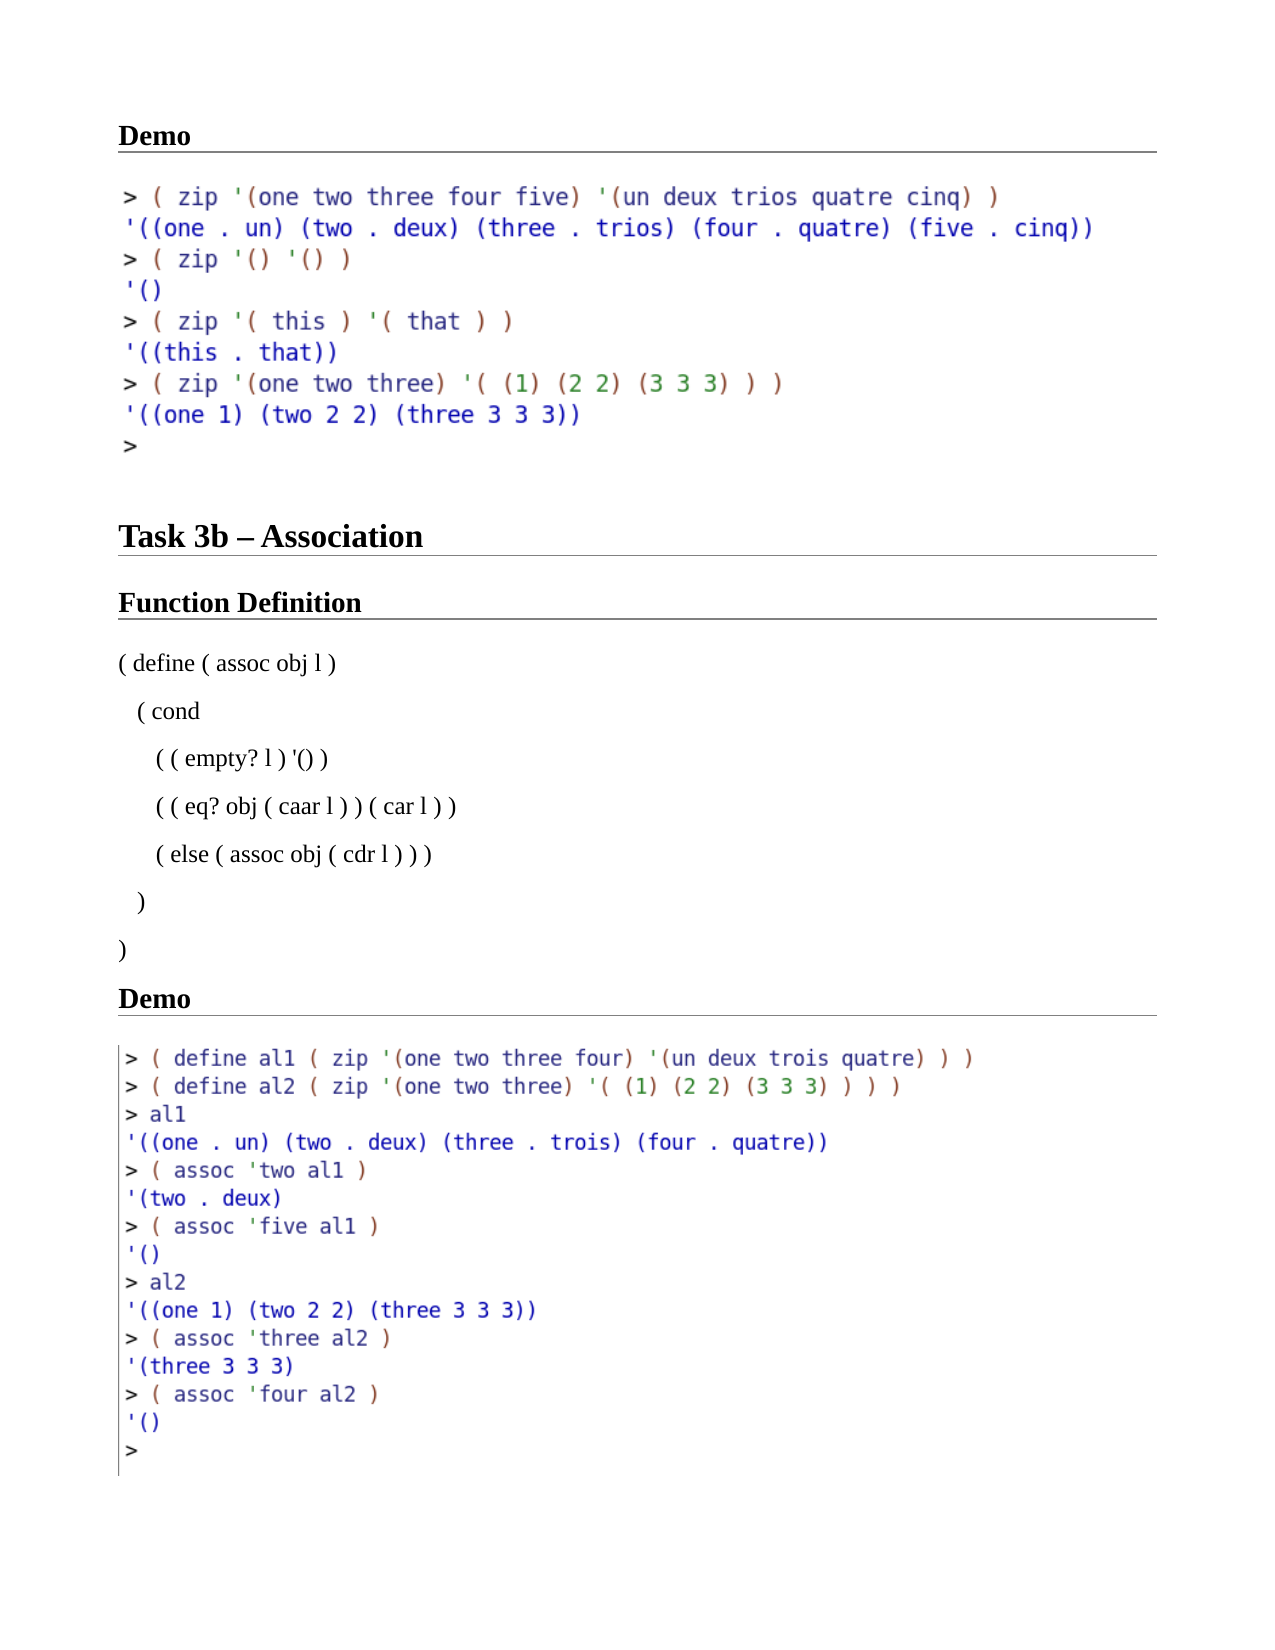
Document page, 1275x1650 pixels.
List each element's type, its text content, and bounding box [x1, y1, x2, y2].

text ( define ( assoc obj l ) [118, 648, 1157, 677]
text Function Definition [118, 585, 1157, 618]
text Task 3b – Association [118, 517, 1157, 555]
text Demo [118, 118, 1157, 151]
text ( else ( assoc obj ( cdr l ) ) ) [118, 839, 1157, 867]
picture [118, 1045, 1010, 1476]
text ( cond [118, 696, 1157, 725]
text ( ( eq? obj ( caar l ) ) ( car l ) ) [118, 791, 1157, 820]
text ( ( empty? l ) '() ) [118, 743, 1157, 772]
text Demo [118, 982, 1157, 1015]
text ) [118, 886, 1157, 915]
picture [118, 181, 1157, 465]
text ) [118, 934, 1157, 963]
